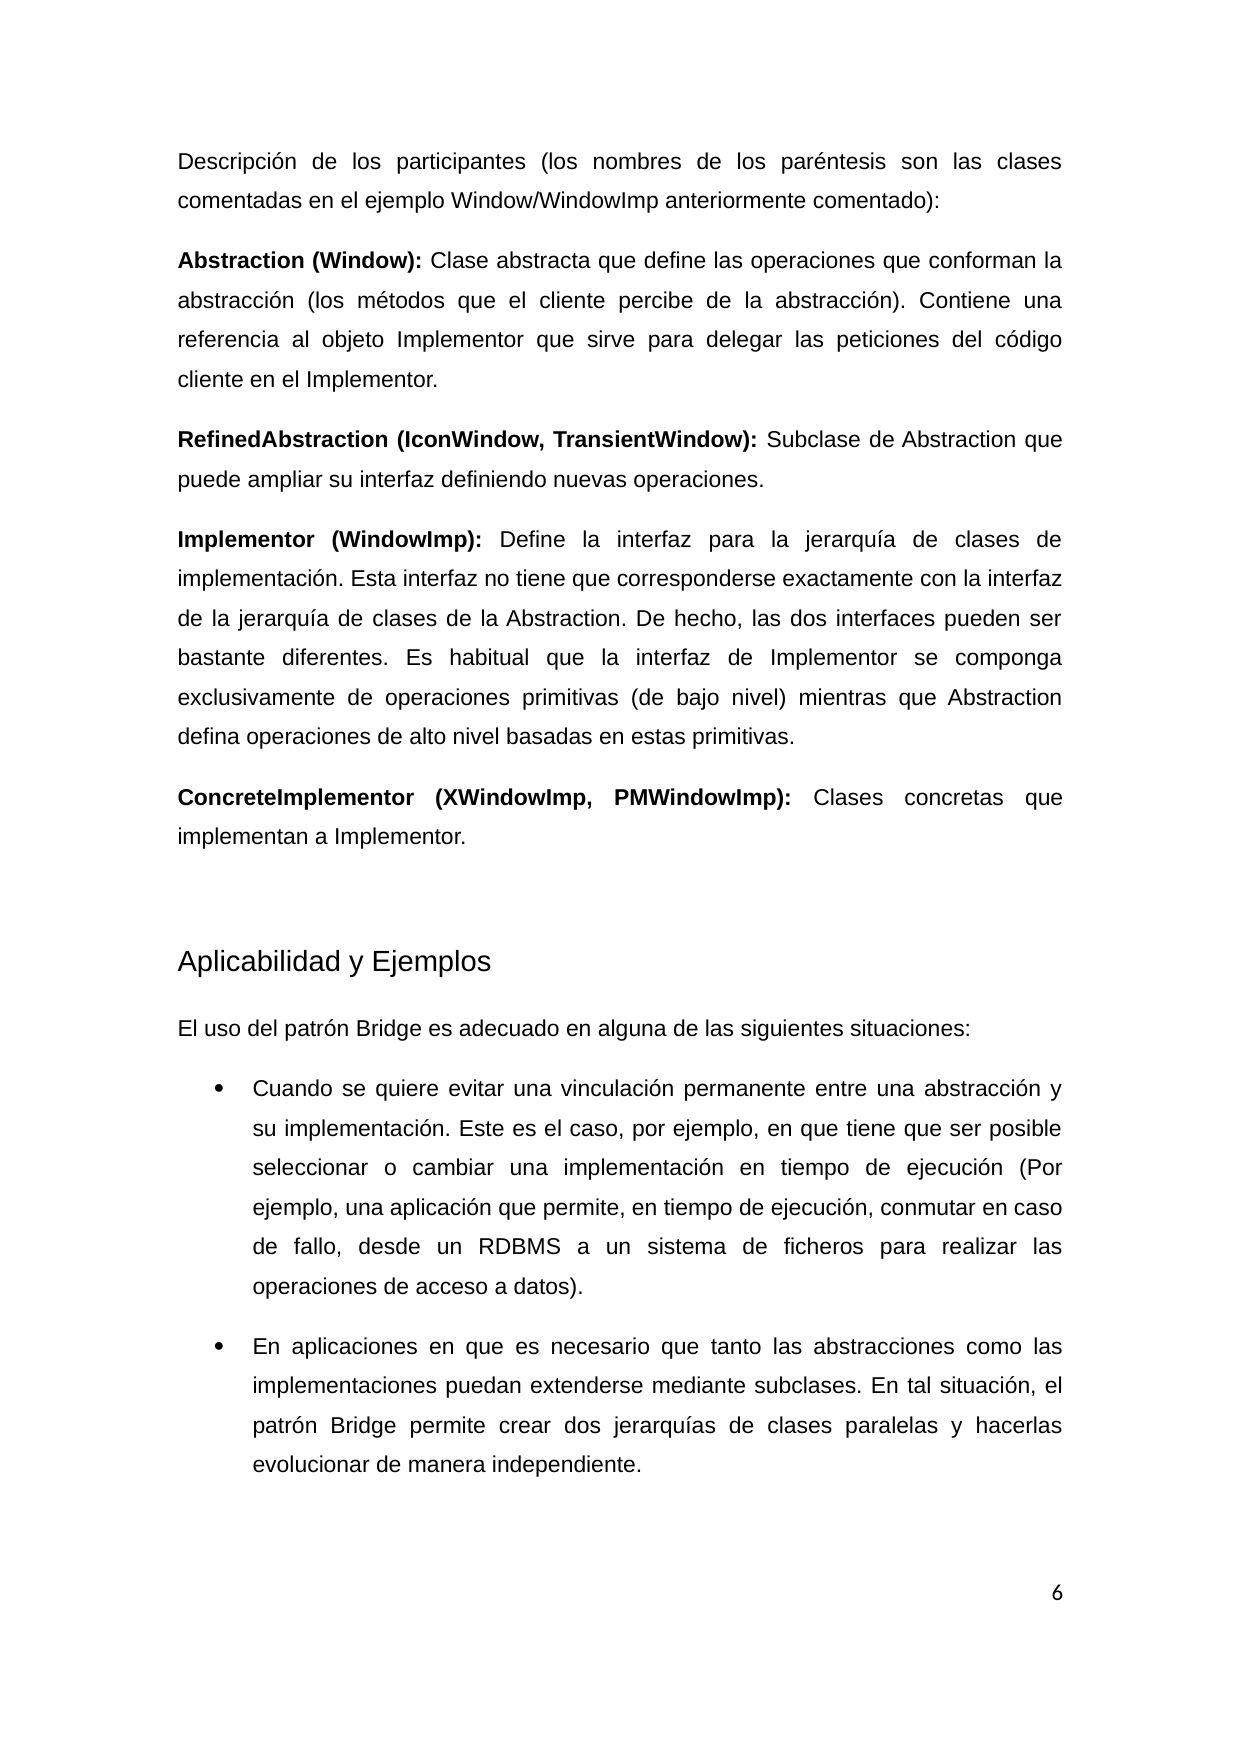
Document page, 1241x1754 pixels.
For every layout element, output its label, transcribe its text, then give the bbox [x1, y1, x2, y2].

list En aplicaciones en que es necesario que tanto las abstracciones como las implementaciones puedan extenderse mediante subclases. En tal situación, el patrón Bridge permite crear dos jerarquías de clases paralelas y hacerlas evolucionar de manera independiente. [215, 1333, 1063, 1478]
text Aplicabilidad y Ejemplos [177, 944, 1063, 977]
text Descripción de los participantes (los nombres de los paréntesis son las clases comentadas en el ejemplo Window/WindowImp anteriormente comentado): [177, 148, 1063, 213]
text RefinedAbstraction (IconWindow, TransientWindow): Subclase de Abstraction que puede ampliar su interfaz definiendo nuevas operaciones. [177, 426, 1063, 492]
list Cuando se quiere evitar una vinculación permanente entre una abstracción y su implementación. Este es el caso, por ejemplo, en que tiene que ser posible seleccionar o cambiar una implementación en tiempo de ejecución (Por ejemplo, una aplicación que permite, en tiempo de ejecución, conmutar en caso de fallo, desde un RDBMS a un sistema de ficheros para realizar las operaciones de acceso a datos). [215, 1075, 1063, 1299]
text ConcreteImplementor (XWindowImp, PMWindowImp): Clases concretas que implementan a Implementor. [177, 784, 1063, 849]
text Implementor (WindowImp): Define la interfaz para la jerarquía de clases de implementación. Esta interfaz no tiene que corresponderse exactamente con la interfaz de la jerarquía de clases de la Abstraction. De hecho, las dos interfaces pueden ser bastante diferentes. Es habitual que la interfaz de Implementor se componga exclusivamente de operaciones primitivas (de bajo nivel) mientras que Abstraction defina operaciones de alto nivel basadas en estas primitivas. [177, 526, 1063, 750]
text El uso del patrón Bridge es adecuado en alguna de las siguientes situaciones: [177, 1015, 1063, 1041]
text Abstraction (Window): Clase abstracta que define las operaciones que conforman la abstracción (los métodos que el cliente percibe de la abstracción). Contiene una referencia al objeto Implementor que sirve para delegar las peticiones del código cliente en el Implementor. [177, 247, 1063, 392]
